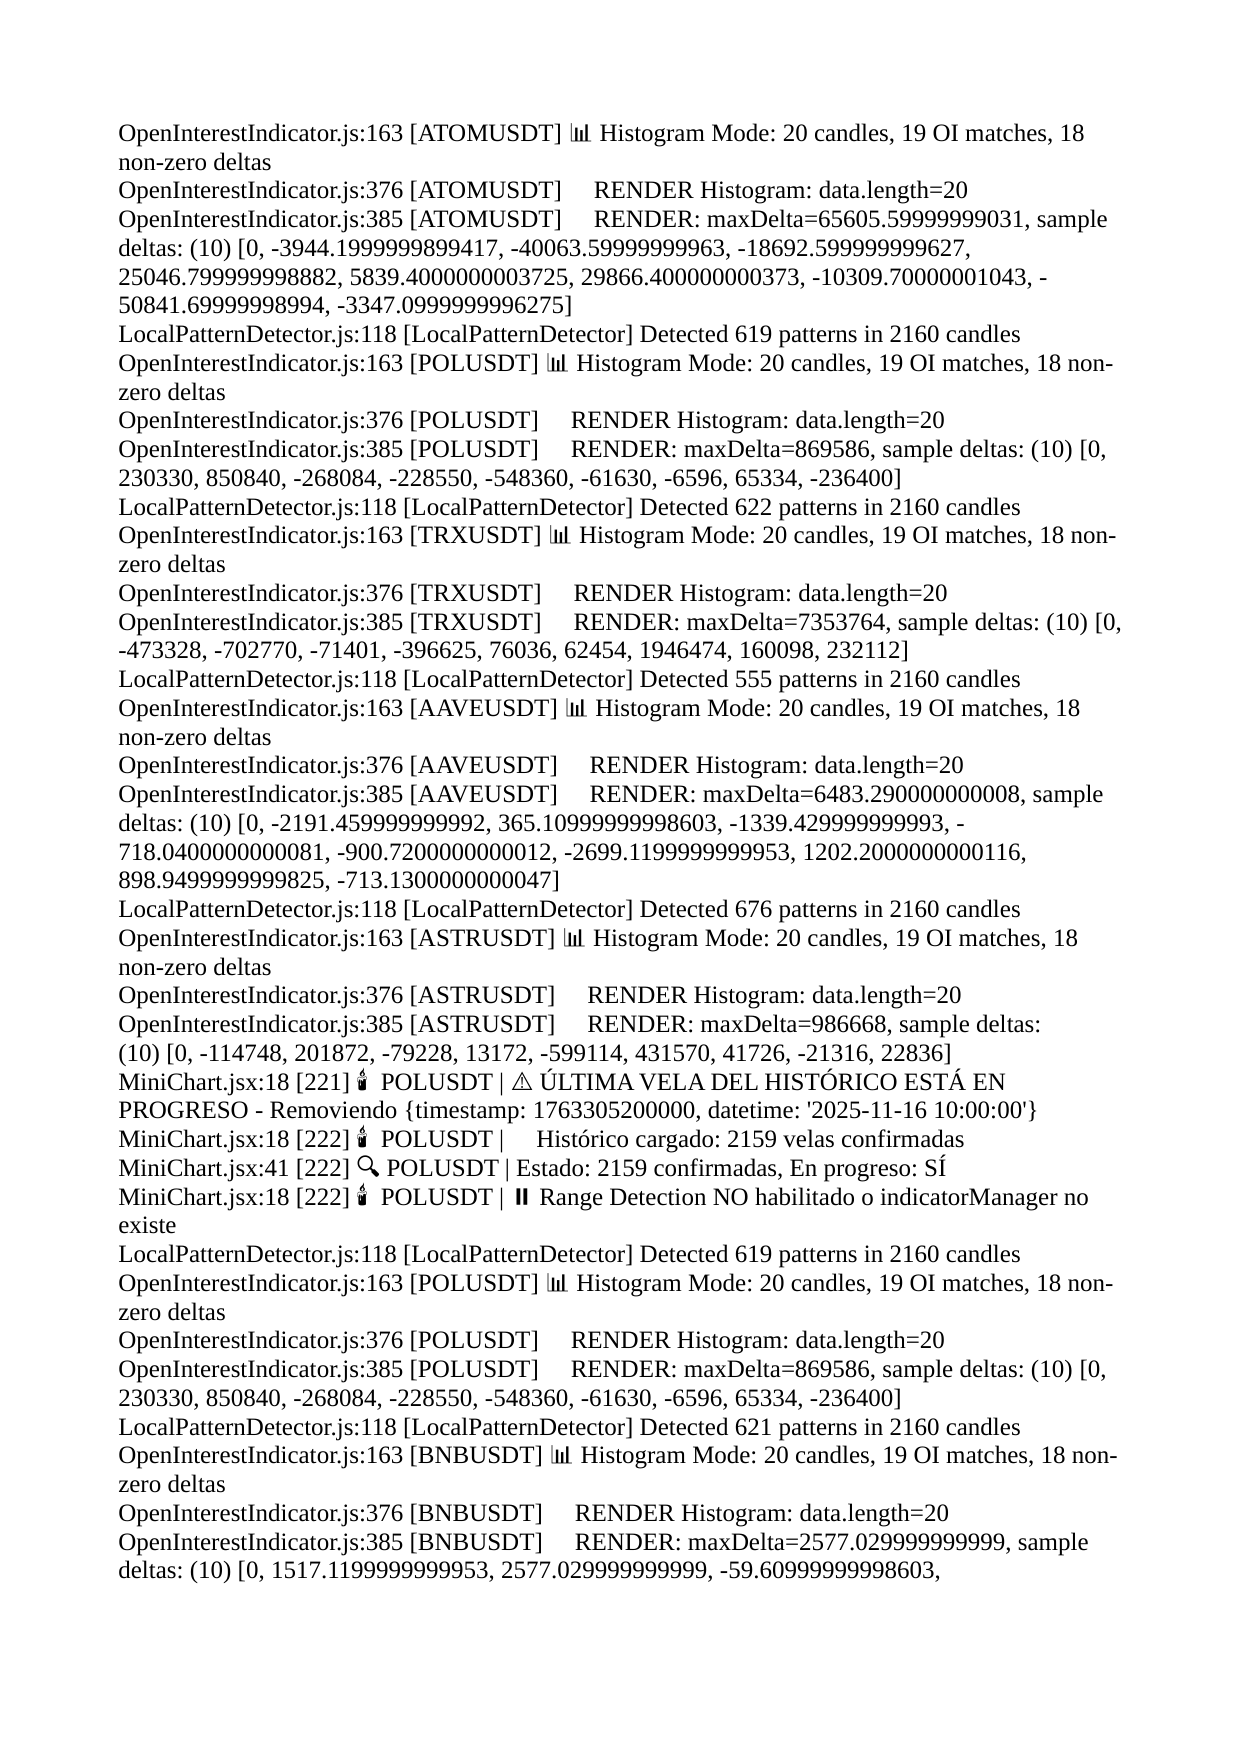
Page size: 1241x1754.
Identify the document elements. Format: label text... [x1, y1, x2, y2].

text MiniChart.jsx:41 [222] 🔍 POLUSDT | Estado: 2159 confirmadas, En progreso: SÍ [118, 1153, 1122, 1182]
text MiniChart.jsx:18 [222] 🕯️ POLUSDT | ⏸️ Range Detection NO habilitado o indicatorManager no existe [118, 1182, 1122, 1239]
text LocalPatternDetector.js:118 [LocalPatternDetector] Detected 676 patterns in 2160 candles [118, 894, 1122, 923]
text OpenInterestIndicator.js:376 [POLUSDT] 🎨 RENDER Histogram: data.length=20 [118, 1326, 1122, 1354]
text LocalPatternDetector.js:118 [LocalPatternDetector] Detected 621 patterns in 2160 candles [118, 1412, 1122, 1441]
text OpenInterestIndicator.js:163 [AAVEUSDT] 📊 Histogram Mode: 20 candles, 19 OI matches, 18 non-zero deltas [118, 693, 1122, 751]
text OpenInterestIndicator.js:163 [TRXUSDT] 📊 Histogram Mode: 20 candles, 19 OI matches, 18 non-zero deltas [118, 521, 1122, 578]
text OpenInterestIndicator.js:376 [ASTRUSDT] 🎨 RENDER Histogram: data.length=20 [118, 981, 1122, 1009]
text OpenInterestIndicator.js:376 [BNBUSDT] 🎨 RENDER Histogram: data.length=20 [118, 1498, 1122, 1527]
text OpenInterestIndicator.js:163 [BNBUSDT] 📊 Histogram Mode: 20 candles, 19 OI matches, 18 non-zero deltas [118, 1441, 1122, 1498]
text OpenInterestIndicator.js:376 [TRXUSDT] 🎨 RENDER Histogram: data.length=20 [118, 578, 1122, 607]
text OpenInterestIndicator.js:163 [POLUSDT] 📊 Histogram Mode: 20 candles, 19 OI matches, 18 non-zero deltas [118, 348, 1122, 406]
text OpenInterestIndicator.js:376 [ATOMUSDT] 🎨 RENDER Histogram: data.length=20 [118, 176, 1122, 204]
text LocalPatternDetector.js:118 [LocalPatternDetector] Detected 619 patterns in 2160 candles [118, 1239, 1122, 1268]
text MiniChart.jsx:18 [222] 🕯️ POLUSDT | ✅ Histórico cargado: 2159 velas confirmadas [118, 1124, 1122, 1153]
text OpenInterestIndicator.js:163 [POLUSDT] 📊 Histogram Mode: 20 candles, 19 OI matches, 18 non-zero deltas [118, 1268, 1122, 1326]
text OpenInterestIndicator.js:376 [AAVEUSDT] 🎨 RENDER Histogram: data.length=20 [118, 751, 1122, 779]
text OpenInterestIndicator.js:385 [AAVEUSDT] 🎨 RENDER: maxDelta=6483.290000000008, sample deltas: (10) [0, -2191.459999999992, 365.10999999998603, -1339.429999999993, -718.0400000000081, -900.7200000000012, -2699.1199999999953, 1202.2000000000116, 898.9499999999825, -713.1300000000047] [118, 779, 1122, 894]
text OpenInterestIndicator.js:385 [POLUSDT] 🎨 RENDER: maxDelta=869586, sample deltas: (10) [0, 230330, 850840, -268084, -228550, -548360, -61630, -6596, 65334, -236400] [118, 434, 1122, 492]
text OpenInterestIndicator.js:385 [ASTRUSDT] 🎨 RENDER: maxDelta=986668, sample deltas: (10) [0, -114748, 201872, -79228, 13172, -599114, 431570, 41726, -21316, 22836] [118, 1009, 1122, 1067]
text LocalPatternDetector.js:118 [LocalPatternDetector] Detected 555 patterns in 2160 candles [118, 664, 1122, 693]
text OpenInterestIndicator.js:376 [POLUSDT] 🎨 RENDER Histogram: data.length=20 [118, 406, 1122, 434]
text LocalPatternDetector.js:118 [LocalPatternDetector] Detected 619 patterns in 2160 candles [118, 319, 1122, 348]
text OpenInterestIndicator.js:163 [ATOMUSDT] 📊 Histogram Mode: 20 candles, 19 OI matches, 18 non-zero deltas [118, 118, 1122, 176]
text OpenInterestIndicator.js:385 [TRXUSDT] 🎨 RENDER: maxDelta=7353764, sample deltas: (10) [0, -473328, -702770, -71401, -396625, 76036, 62454, 1946474, 160098, 232112] [118, 607, 1122, 664]
text MiniChart.jsx:18 [221] 🕯️ POLUSDT | ⚠️ ÚLTIMA VELA DEL HISTÓRICO ESTÁ EN PROGRESO - Removiendo {timestamp: 1763305200000, datetime: '2025-11-16 10:00:00'} [118, 1067, 1122, 1124]
text OpenInterestIndicator.js:385 [BNBUSDT] 🎨 RENDER: maxDelta=2577.029999999999, sample deltas: (10) [0, 1517.1199999999953, 2577.029999999999, -59.60999999998603, [118, 1527, 1122, 1584]
text OpenInterestIndicator.js:163 [ASTRUSDT] 📊 Histogram Mode: 20 candles, 19 OI matches, 18 non-zero deltas [118, 923, 1122, 981]
text LocalPatternDetector.js:118 [LocalPatternDetector] Detected 622 patterns in 2160 candles [118, 492, 1122, 521]
text OpenInterestIndicator.js:385 [POLUSDT] 🎨 RENDER: maxDelta=869586, sample deltas: (10) [0, 230330, 850840, -268084, -228550, -548360, -61630, -6596, 65334, -236400] [118, 1354, 1122, 1412]
text OpenInterestIndicator.js:385 [ATOMUSDT] 🎨 RENDER: maxDelta=65605.59999999031, sample deltas: (10) [0, -3944.1999999899417, -40063.59999999963, -18692.599999999627, 25046.799999998882, 5839.4000000003725, 29866.400000000373, -10309.70000001043, -50841.69999998994, -3347.0999999996275] [118, 204, 1122, 319]
